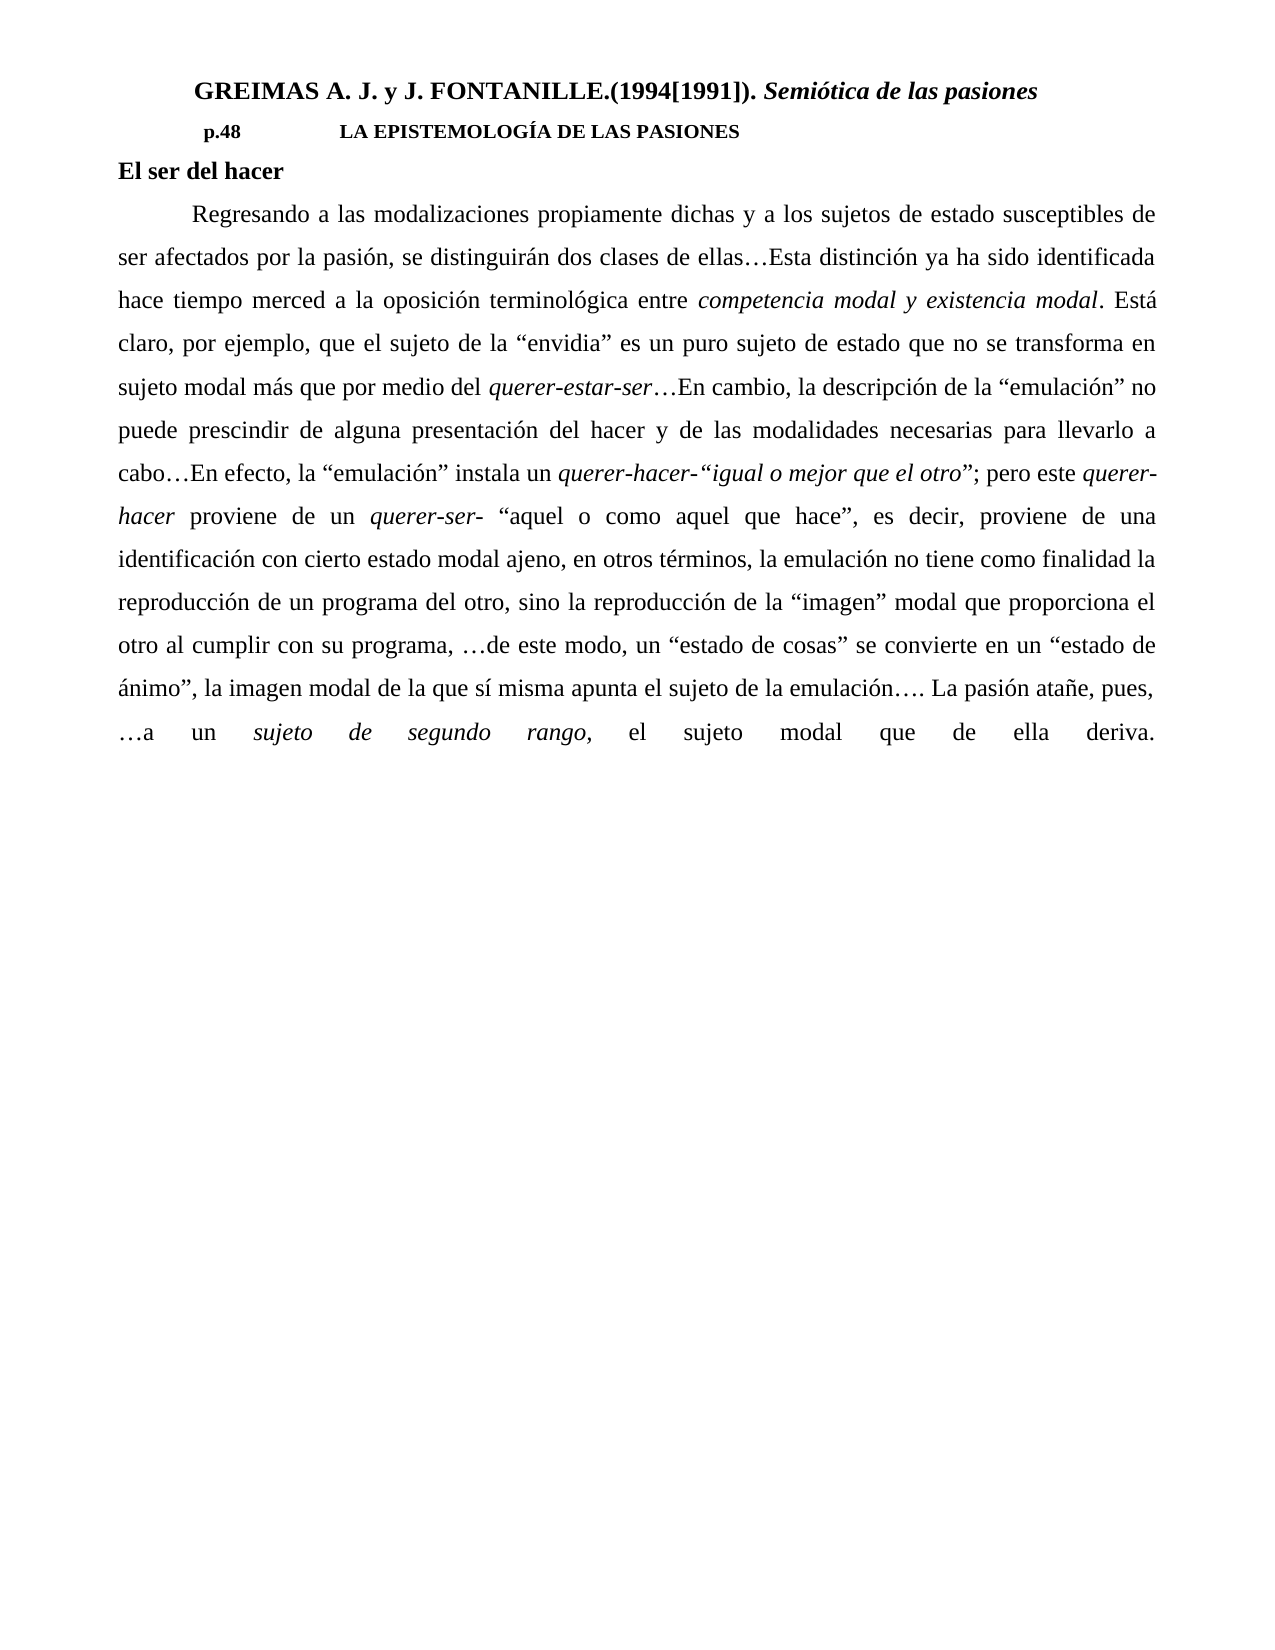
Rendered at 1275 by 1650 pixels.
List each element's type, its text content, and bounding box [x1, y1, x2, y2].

text …a un sujeto de segundo rango, el sujeto modal que de ella deriva. [118, 717, 1169, 745]
list p.48 LA EPISTEMOLOGÍA DE LAS PASIONES [203, 120, 1169, 143]
text Regresando a las modalizaciones propiamente dichas y a los sujetos de estado susceptibles de ser afectados por la pasión, se distinguirán dos clases de ellas…Esta distinción ya ha sido identificada hace tiempo merced a la oposición terminológica entre competencia modal y existencia modal. Está claro, por ejemplo, que el sujeto de la “envidia” es un puro sujeto de estado que no se transforma en sujeto modal más que por medio del querer-estar-ser…En cambio, la descripción de la “emulación” no puede prescindir de alguna presentación del hacer y de las modalidades necesarias para llevarlo a cabo…En efecto, la “emulación” instala un querer-hacer-“igual o mejor que el otro”; pero este querer- hacer proviene de un querer-ser- “aquel o como aquel que hace”, es decir, proviene de una identificación con cierto estado modal ajeno, en otros términos, la emulación no tiene como finalidad la reproducción de un programa del otro, sino la reproducción de la “imagen” modal que proporciona el otro al cumplir con su programa, …de este modo, un “estado de cosas” se convierte en un “estado de ánimo”, la imagen modal de la que sí misma apunta el sujeto de la emulación…. La pasión atañe, pues, [118, 199, 1157, 702]
subtitle El ser del hacer [118, 156, 1169, 185]
text GREIMAS A. J. y J. FONTANILLE.(1994[1991]). Semiótica de las pasiones [194, 76, 1169, 105]
